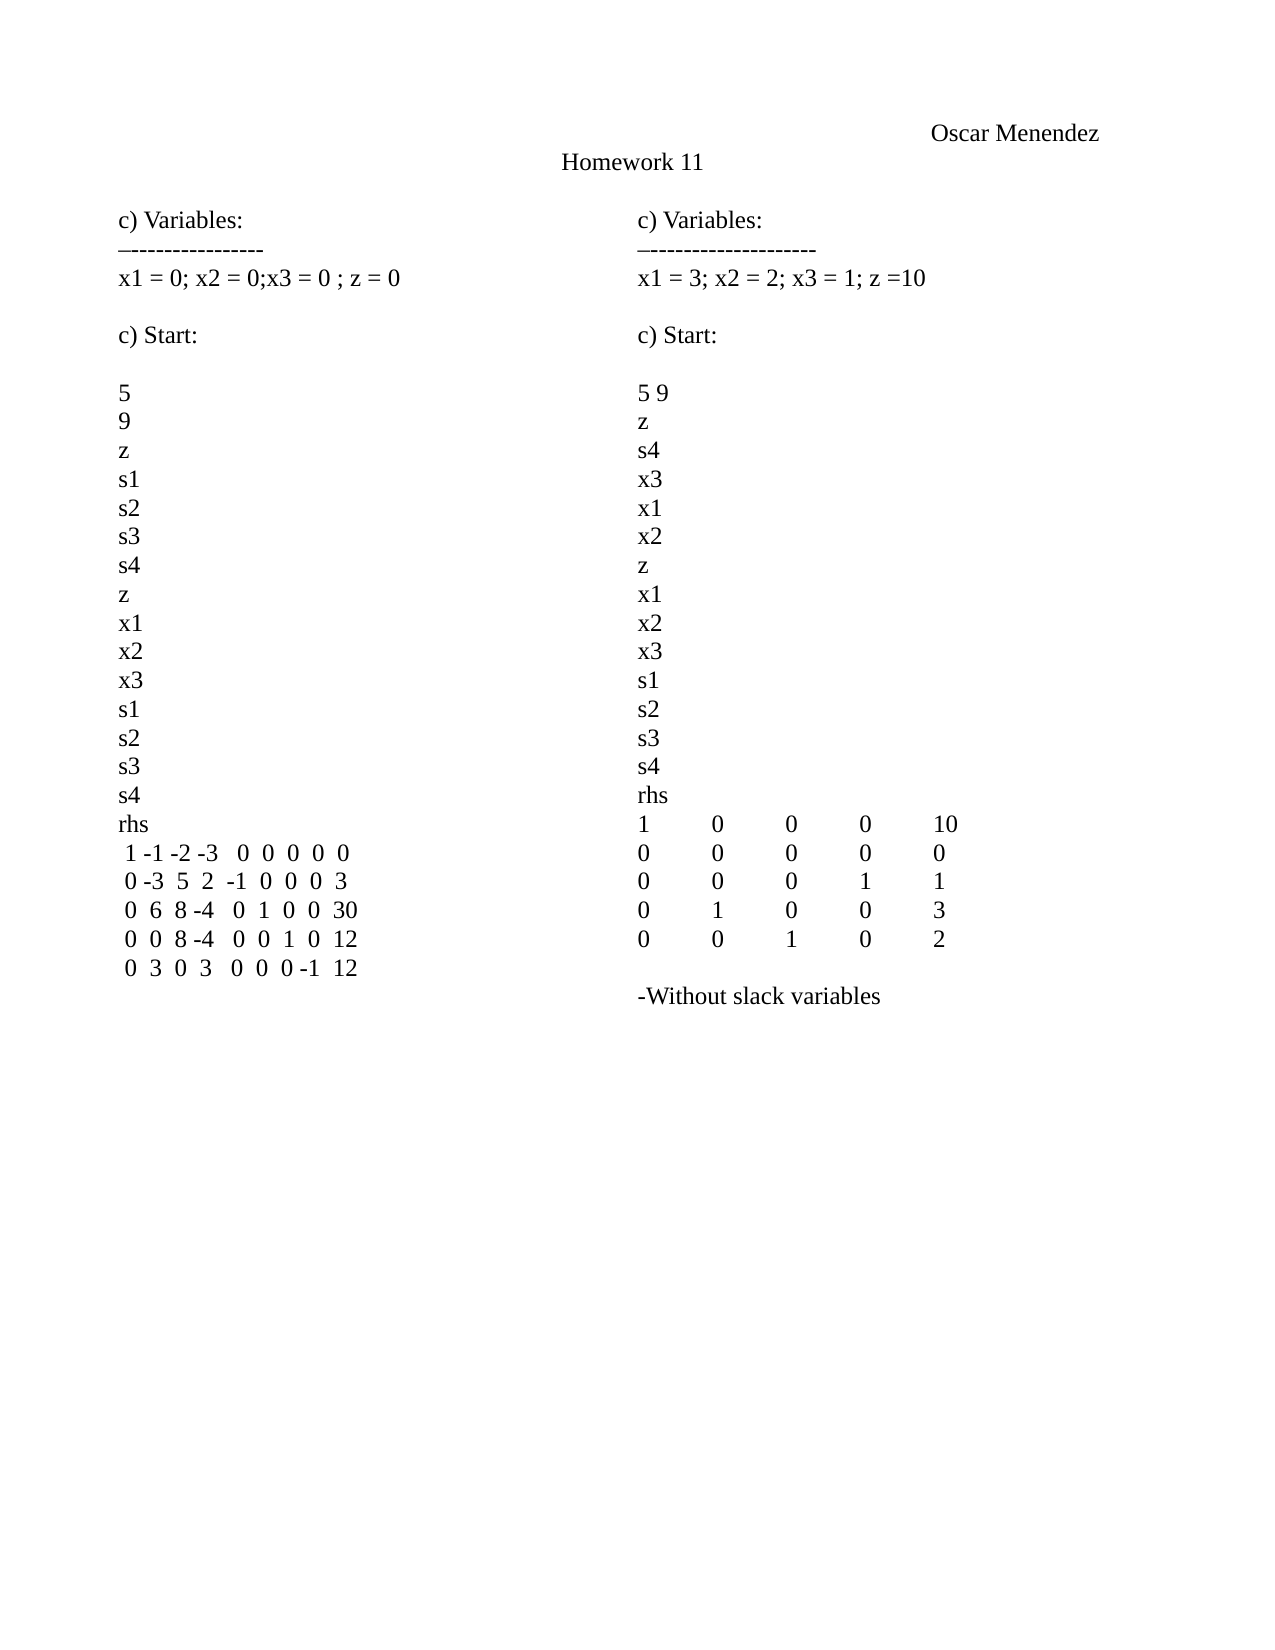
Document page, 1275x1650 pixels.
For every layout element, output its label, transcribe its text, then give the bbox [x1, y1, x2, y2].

text 0 -3 5 2 -1 0 0 0 3 [118, 866, 637, 895]
text x1 [637, 579, 1157, 608]
text 0 0 8 -4 0 0 1 0 12 [118, 924, 637, 953]
text 1 -1 -2 -3 0 0 0 0 0 [118, 838, 637, 866]
text 5 [118, 378, 637, 406]
text 0 0 0 0 0 [637, 838, 1157, 866]
text –---------------- [118, 234, 637, 263]
text s4 [118, 550, 637, 579]
text x1 = 0; x2 = 0;x3 = 0 ; z = 0 [118, 263, 637, 291]
text s2 [637, 694, 1157, 723]
text 0 0 1 0 2 [637, 924, 1157, 953]
text x1 [637, 493, 1157, 521]
text x3 [118, 665, 637, 694]
text s3 [637, 723, 1157, 751]
text x2 [637, 608, 1157, 636]
text x1 [118, 608, 637, 636]
text 0 3 0 3 0 0 0 -1 12 [118, 953, 637, 981]
text –-------------------- [637, 234, 1157, 263]
text c) Variables: [637, 205, 1157, 234]
text x3 [637, 464, 1157, 493]
text s4 [637, 751, 1157, 780]
text x1 = 3; x2 = 2; x3 = 1; z =10 [637, 263, 1157, 291]
text 0 1 0 0 3 [637, 895, 1157, 924]
text 0 0 0 1 1 [637, 866, 1157, 895]
text s1 [118, 464, 637, 493]
text x2 [118, 636, 637, 665]
text 0 6 8 -4 0 1 0 0 30 [118, 895, 637, 924]
text 1 0 0 0 10 [637, 809, 1157, 838]
text c) Start: [637, 320, 1157, 349]
text s4 [118, 780, 637, 809]
text rhs [118, 809, 637, 838]
text z [637, 550, 1157, 579]
text z [637, 406, 1157, 435]
text -Without slack variables [637, 981, 1157, 1010]
text 5 9 [637, 378, 1157, 406]
text s1 [637, 665, 1157, 694]
text s2 [118, 723, 637, 751]
text z [118, 579, 637, 608]
text rhs [637, 780, 1157, 809]
text s4 [637, 435, 1157, 464]
text s3 [118, 751, 637, 780]
text 9 [118, 406, 637, 435]
text c) Variables: [118, 205, 637, 234]
text x2 [637, 521, 1157, 550]
text s3 [118, 521, 637, 550]
text x3 [637, 636, 1157, 665]
text z [118, 435, 637, 464]
text s2 [118, 493, 637, 521]
text s1 [118, 694, 637, 723]
text c) Start: [118, 320, 637, 349]
